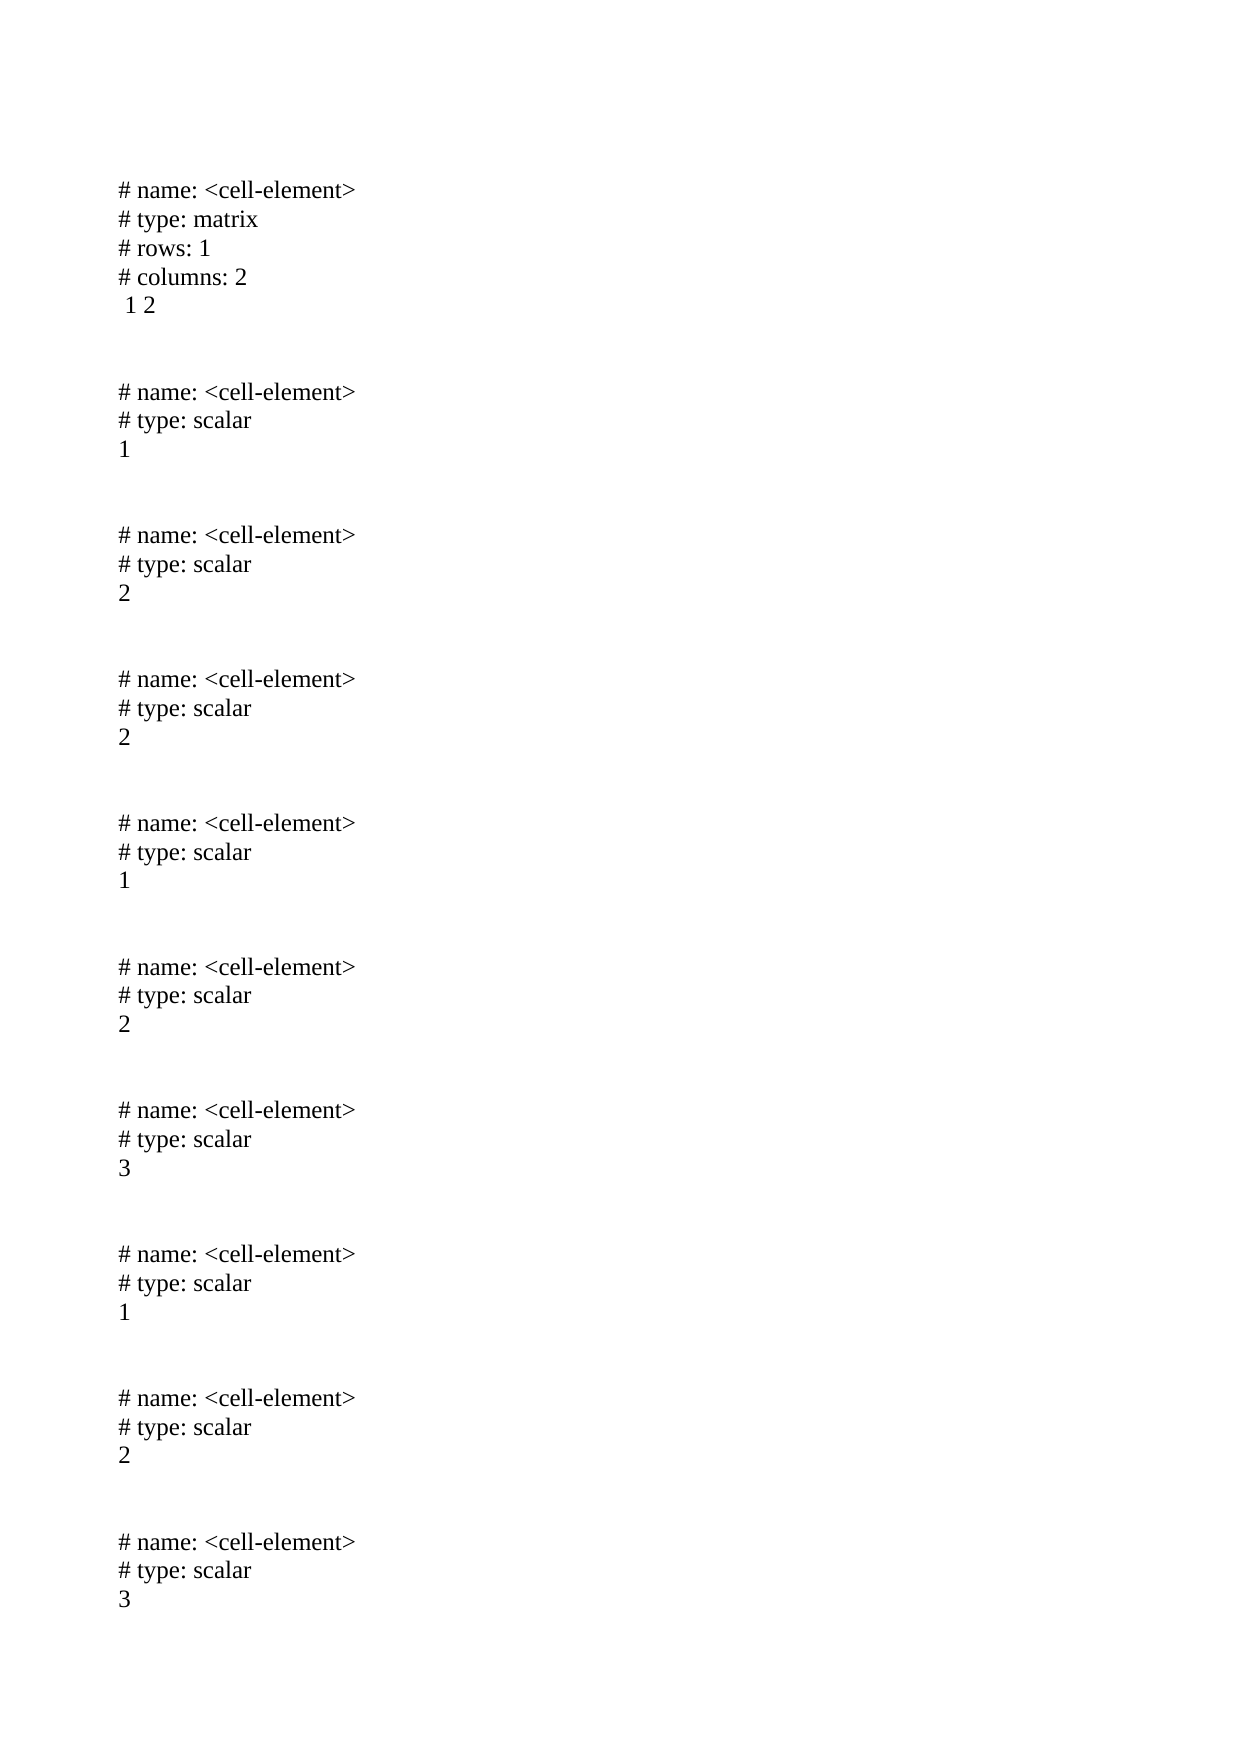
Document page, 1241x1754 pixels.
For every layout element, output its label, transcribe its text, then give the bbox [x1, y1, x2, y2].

text 2 [118, 578, 1122, 607]
text # name: <cell-element> [118, 1383, 1122, 1412]
text 3 [118, 1153, 1122, 1182]
text # name: <cell-element> [118, 1239, 1122, 1268]
text # name: <cell-element> [118, 1096, 1122, 1124]
text # type: scalar [118, 1412, 1122, 1441]
text # type: scalar [118, 1268, 1122, 1297]
text # type: scalar [118, 1124, 1122, 1153]
text 2 [118, 1009, 1122, 1038]
text 1 [118, 866, 1122, 894]
text # name: <cell-element> [118, 521, 1122, 549]
text 1 [118, 434, 1122, 463]
text 1 [118, 1297, 1122, 1326]
text # type: scalar [118, 1556, 1122, 1584]
text # columns: 2 [118, 262, 1122, 291]
text # name: <cell-element> [118, 664, 1122, 693]
text # name: <cell-element> [118, 952, 1122, 981]
text # type: scalar [118, 693, 1122, 722]
text # type: scalar [118, 981, 1122, 1009]
text # name: <cell-element> [118, 808, 1122, 837]
text # name: <cell-element> [118, 377, 1122, 406]
text # name: <cell-element> [118, 1527, 1122, 1556]
text # name: <cell-element> [118, 176, 1122, 204]
text # type: scalar [118, 837, 1122, 866]
text 3 [118, 1584, 1122, 1613]
text 2 [118, 1441, 1122, 1469]
text # type: matrix [118, 204, 1122, 233]
text # type: scalar [118, 406, 1122, 434]
text # rows: 1 [118, 233, 1122, 262]
text 1 2 [118, 291, 1122, 319]
text # type: scalar [118, 549, 1122, 578]
text 2 [118, 722, 1122, 751]
